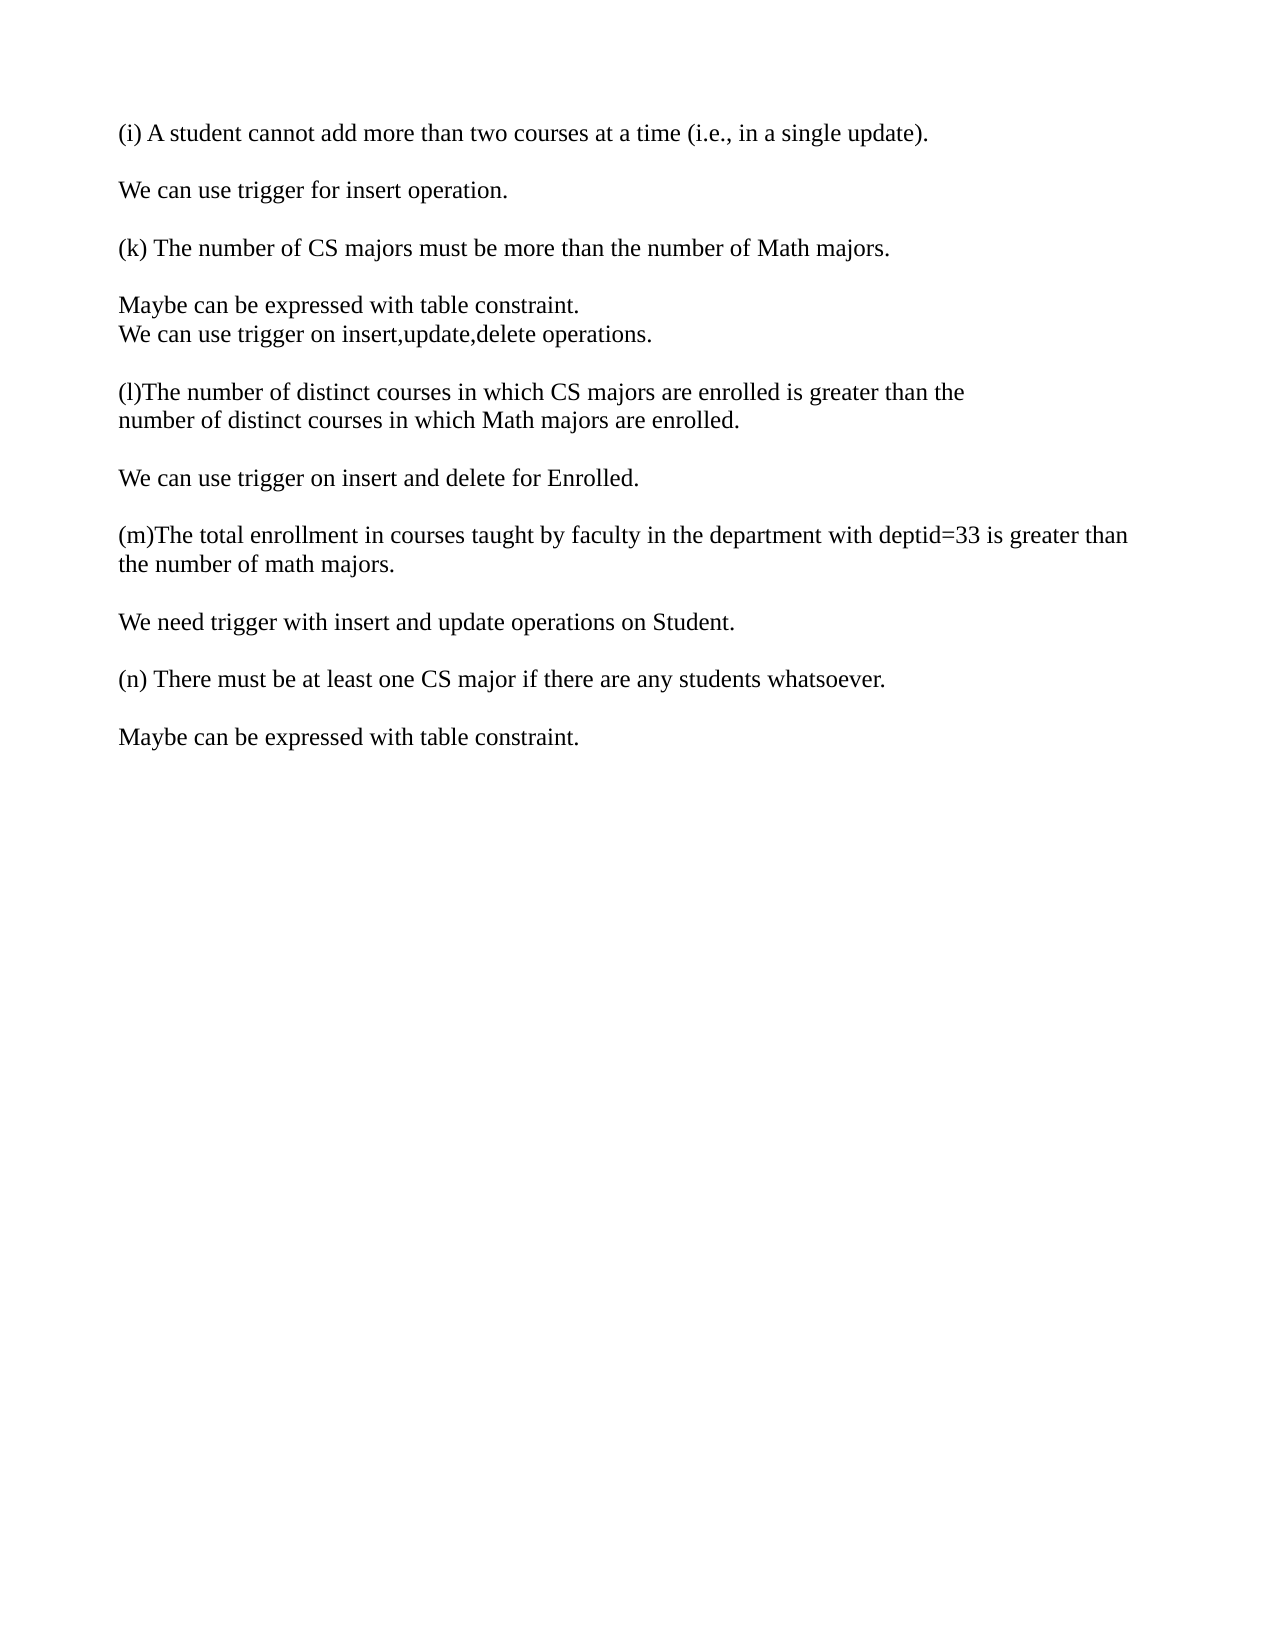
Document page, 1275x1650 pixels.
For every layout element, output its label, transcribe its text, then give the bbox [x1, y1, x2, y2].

text (m)The total enrollment in courses taught by faculty in the department with deptid=33 is greater than the number of math majors. [118, 521, 1157, 578]
text number of distinct courses in which Math majors are enrolled. [118, 406, 1157, 434]
text Maybe can be expressed with table constraint. [118, 722, 1157, 751]
text Maybe can be expressed with table constraint. [118, 291, 1157, 319]
text We can use trigger on insert and delete for Enrolled. [118, 463, 1157, 492]
text (n) There must be at least one CS major if there are any students whatsoever. [118, 664, 1157, 693]
text (i) A student cannot add more than two courses at a time (i.e., in a single update). [118, 118, 1157, 147]
text We need trigger with insert and update operations on Student. [118, 607, 1157, 636]
text We can use trigger on insert,update,delete operations. [118, 319, 1157, 348]
text (l)The number of distinct courses in which CS majors are enrolled is greater than the [118, 377, 1157, 406]
text (k) The number of CS majors must be more than the number of Math majors. [118, 233, 1157, 262]
text We can use trigger for insert operation. [118, 176, 1157, 204]
